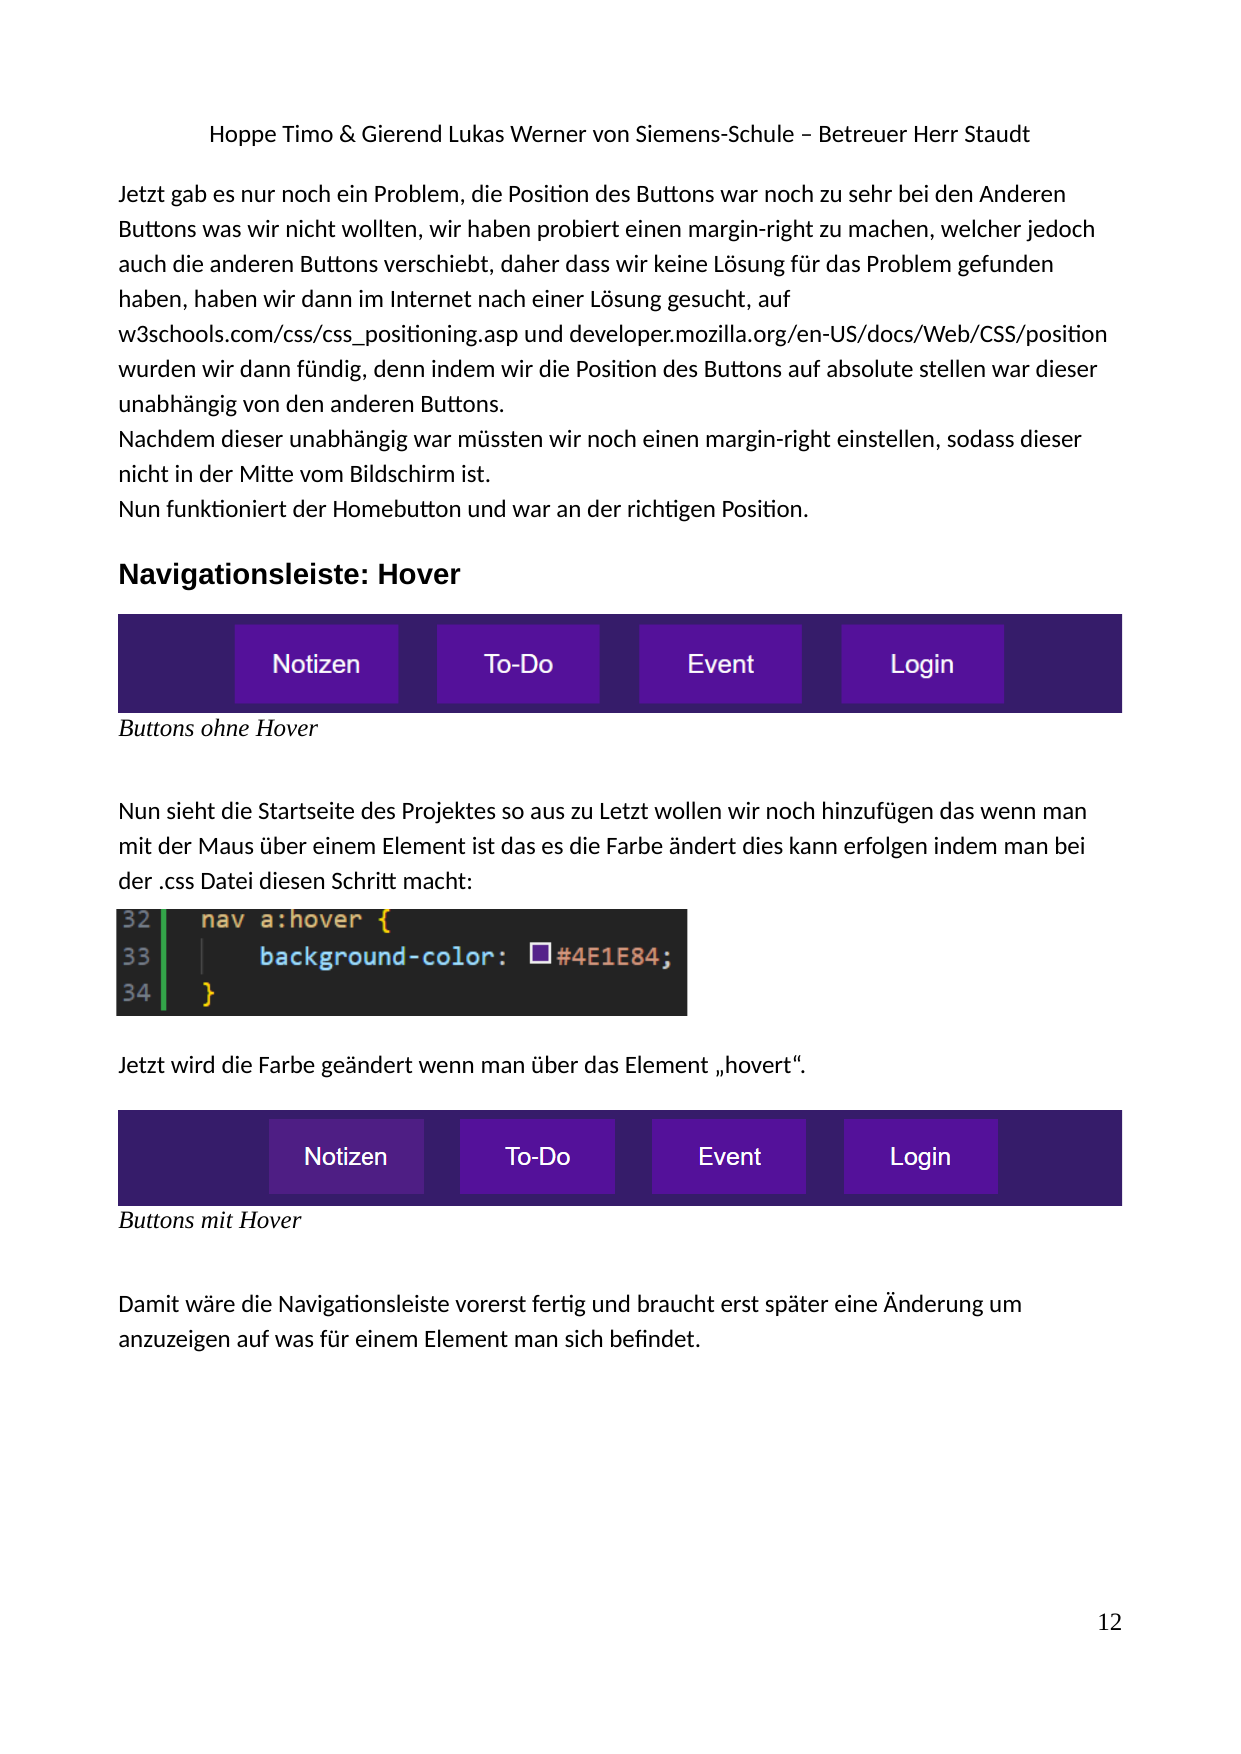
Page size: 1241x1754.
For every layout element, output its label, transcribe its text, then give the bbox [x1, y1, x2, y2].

picture [118, 1110, 1123, 1206]
picture [116, 909, 688, 1016]
subtitle Navigationsleiste: Hover [118, 557, 1122, 591]
picture [118, 614, 1123, 713]
text Jetzt gab es nur noch ein Problem, die Position des Buttons war noch zu sehr bei den Anderen Buttons was wir nicht wollten, wir haben probiert einen margin-right zu machen, welcher jedoch auch die anderen Buttons verschiebt, daher dass wir keine Lösung für das Problem gefunden haben, haben wir dann im Internet nach einer Lösung gesucht, auf w3schools.com/css/css_positioning.asp und developer.mozilla.org/en-US/docs/Web/CSS/position wurden wir dann fündig, denn indem wir die Position des Buttons auf absolute stellen war dieser unabhängig von den anderen Buttons. Nachdem dieser unabhängig war müssten wir noch einen margin-right einstellen, sodass dieser nicht in der Mitte vom Bildschirm ist. Nun funktioniert der Homebutton und war an der richtigen Position. [118, 178, 1122, 524]
text Jetzt wird die Farbe geändert wenn man über das Element „hovert“. [118, 1049, 1122, 1080]
text Damit wäre die Navigationsleiste vorerst fertig und braucht erst später eine Änderung um anzuzeigen auf was für einem Element man sich befindet. [118, 1288, 1122, 1354]
text Nun sieht die Startseite des Projektes so aus zu Letzt wollen wir noch hinzufügen das wenn man mit der Maus über einem Element ist das es die Farbe ändert dies kann erfolgen indem man bei der .css Datei diesen Schritt macht: [118, 795, 1122, 931]
text Buttons ohne Hover [118, 713, 1122, 741]
text Buttons mit Hover [118, 1206, 1122, 1234]
